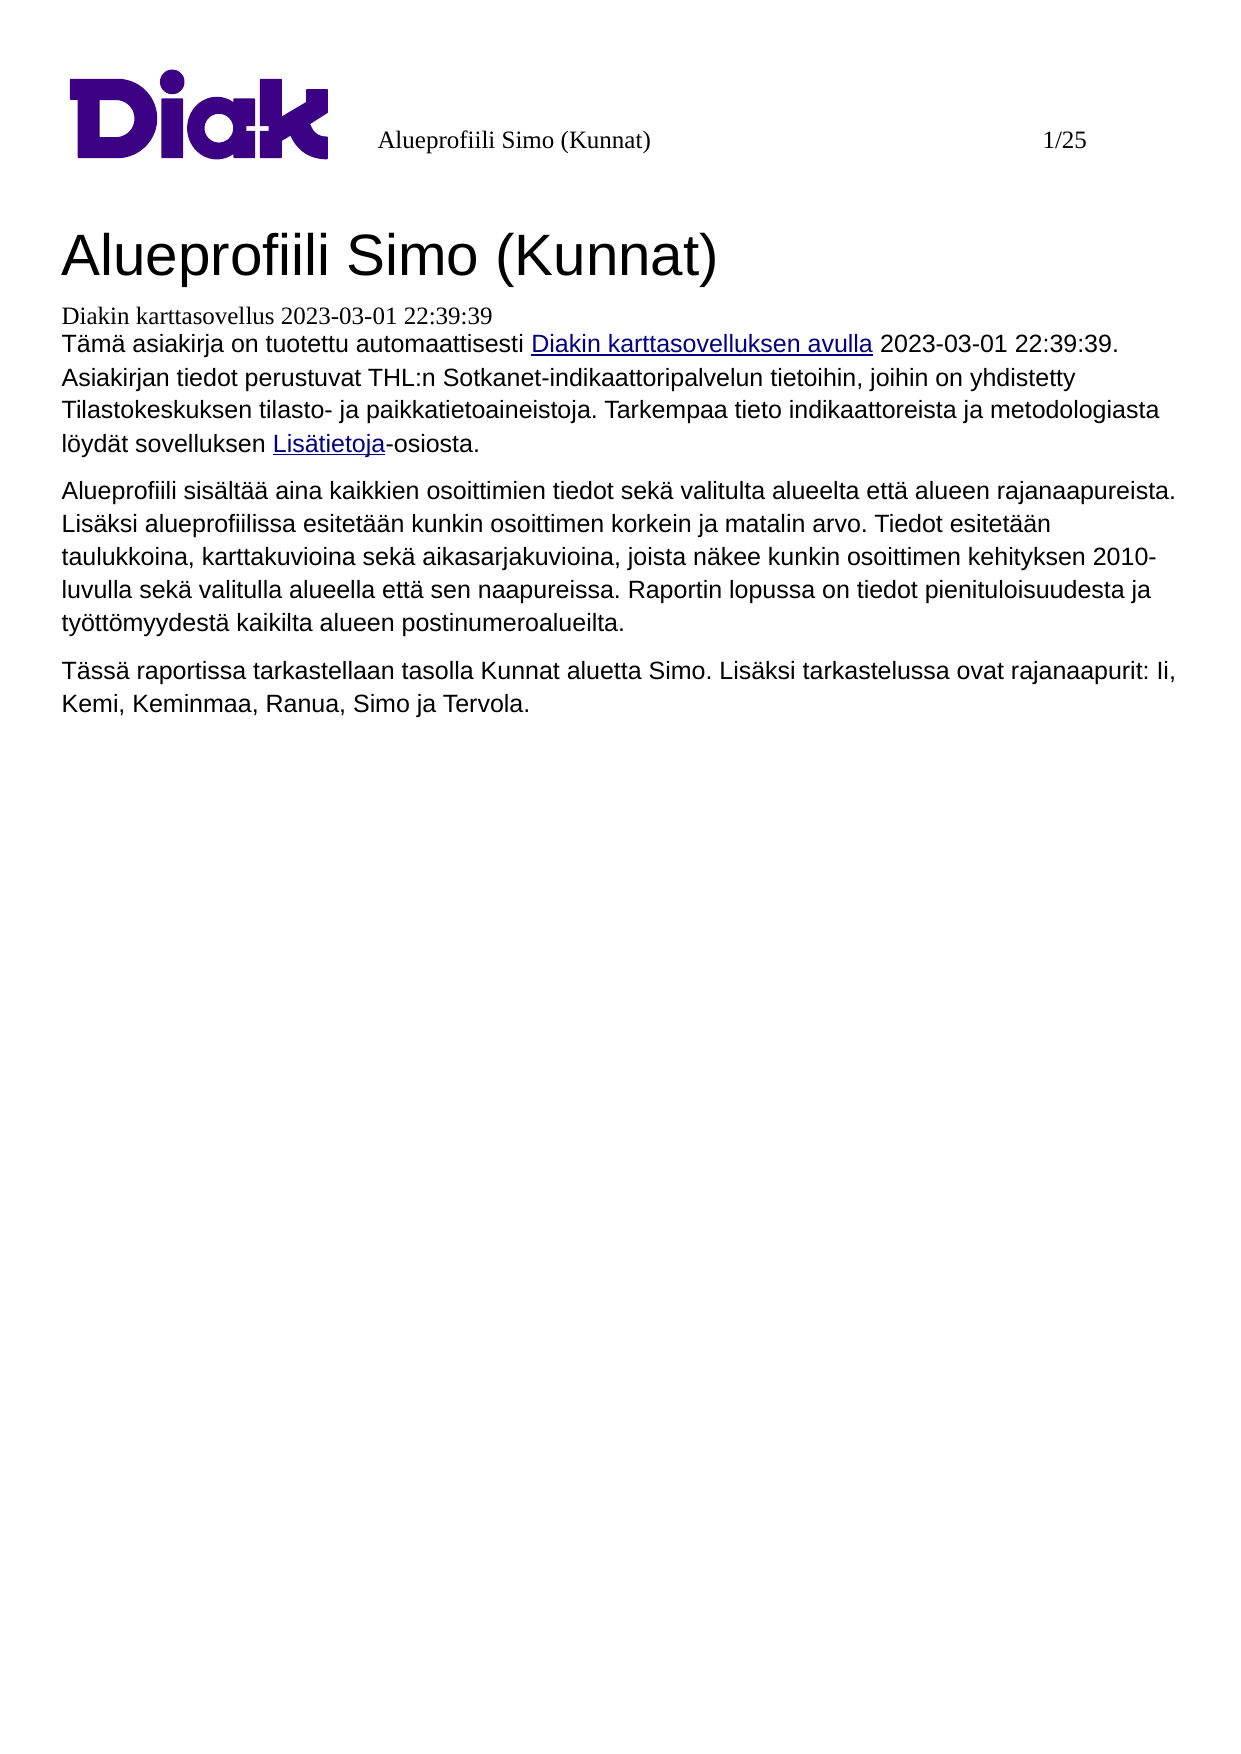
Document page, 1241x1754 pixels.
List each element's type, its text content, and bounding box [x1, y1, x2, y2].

text Tässä raportissa tarkastellaan tasolla Kunnat aluetta Simo. Lisäksi tarkastelussa ovat rajanaapurit: Ii, Kemi, Keminmaa, Ranua, Simo ja Tervola. [61, 656, 1179, 718]
title Alueprofiili Simo (Kunnat) [61, 221, 1179, 288]
text Alueprofiili sisältää aina kaikkien osoittimien tiedot sekä valitulta alueelta että alueen rajanaapureista. Lisäksi alueprofiilissa esitetään kunkin osoittimen korkein ja matalin arvo. Tiedot esitetään taulukkoina, karttakuvioina sekä aikasarjakuvioina, joista näkee kunkin osoittimen kehityksen 2010-luvulla sekä valitulla alueella että sen naapureissa. Raportin lopussa on tiedot pienituloisuudesta ja työttömyydestä kaikilta alueen postinumeroalueilta. [61, 476, 1179, 637]
text Tämä asiakirja on tuotettu automaattisesti Diakin karttasovelluksen avulla 2023-03-01 22:39:39. Asiakirjan tiedot perustuvat THL:n Sotkanet-indikaattoripalvelun tietoihin, joihin on yhdistetty Tilastokeskuksen tilasto- ja paikkatietoaineistoja. Tarkempaa tieto indikaattoreista ja metodologiasta löydät sovelluksen Lisätietoja-osiosta. [61, 329, 1179, 457]
text Diakin karttasovellus 2023-03-01 22:39:39 [61, 301, 1179, 329]
